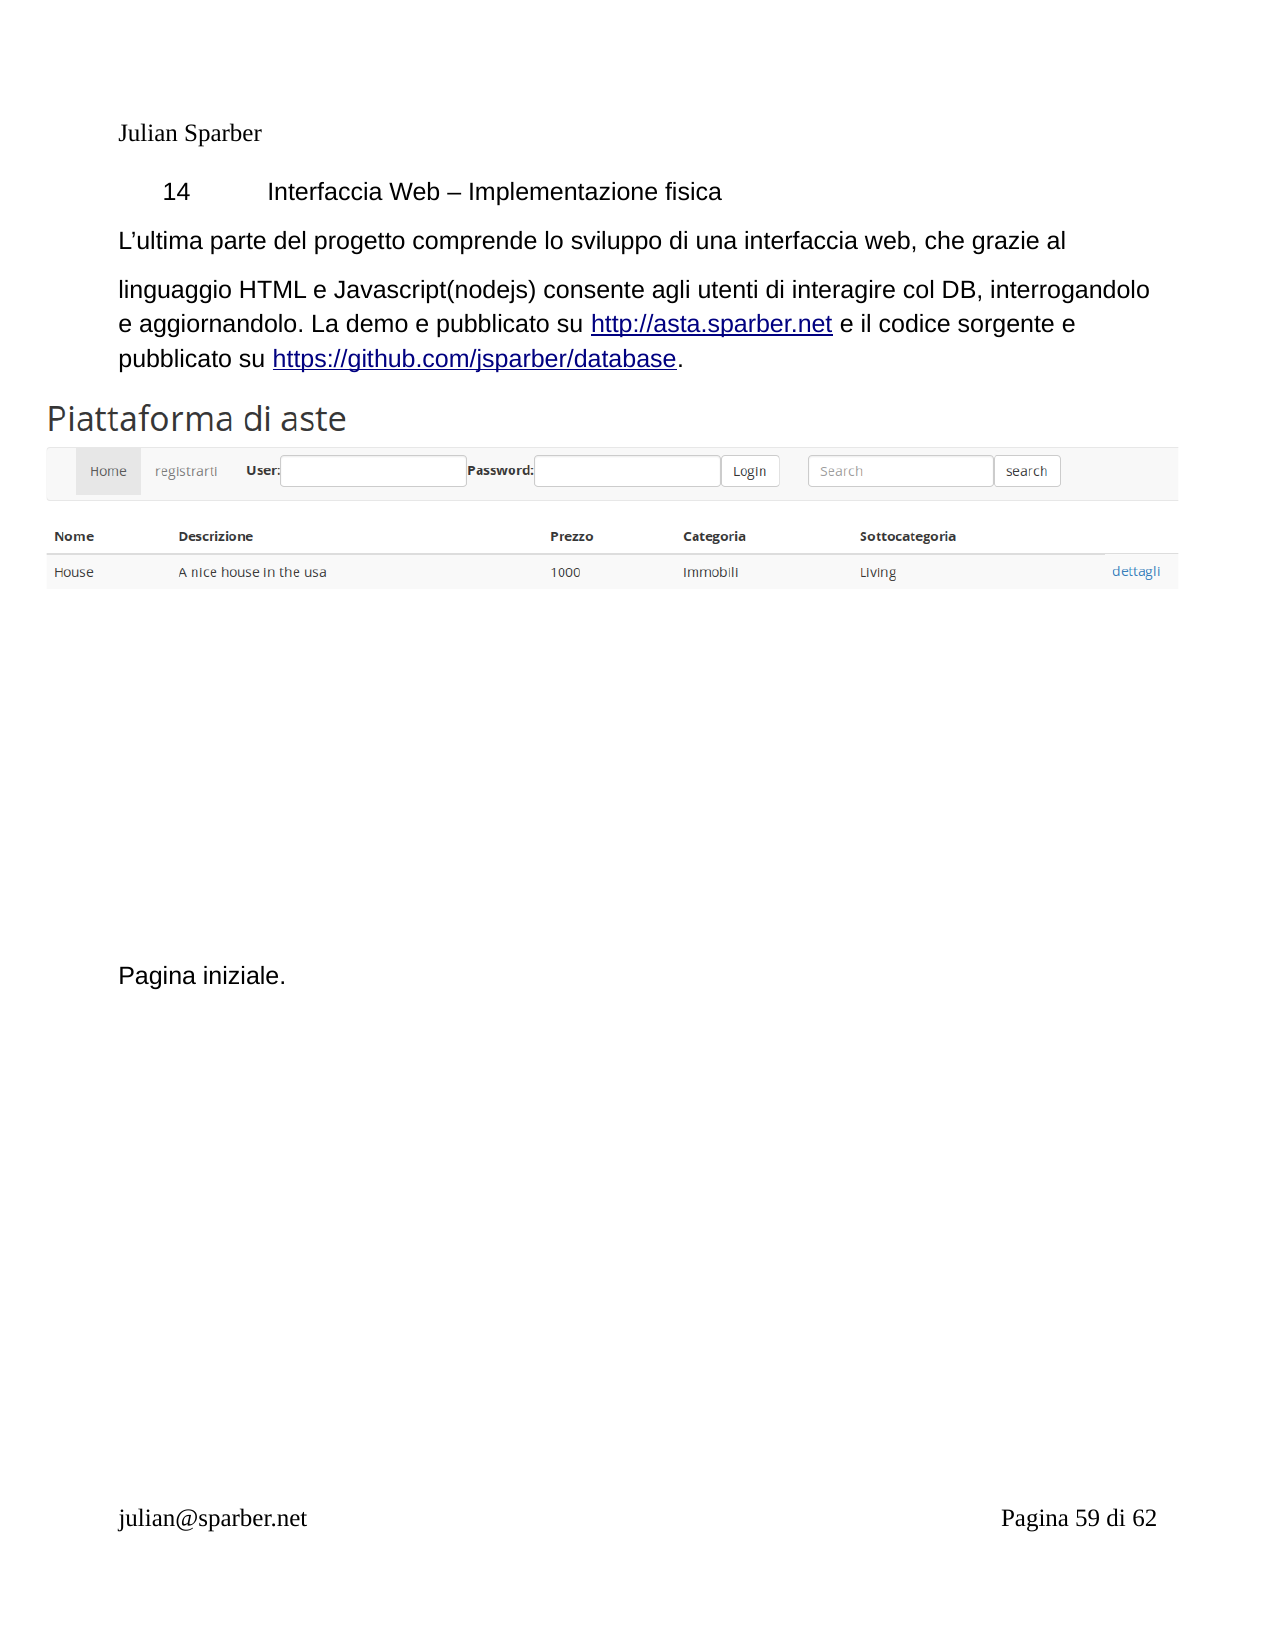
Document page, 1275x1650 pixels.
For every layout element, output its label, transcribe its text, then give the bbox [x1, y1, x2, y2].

picture [46, 384, 1179, 956]
list Interfaccia Web – Implementazione fisica [156, 177, 1157, 206]
text linguaggio HTML e Javascript(nodejs) consente agli utenti di interagire col DB, interrogandolo e aggiornandolo. La demo e pubblicato su http://asta.sparber.net e il codice sorgente e pubblicato su https://github.com/jsparber/database. [118, 275, 1157, 373]
text Pagina iniziale. [118, 956, 1157, 990]
text L’ultima parte del progetto comprende lo sviluppo di una interfaccia web, che grazie al [118, 226, 1157, 255]
